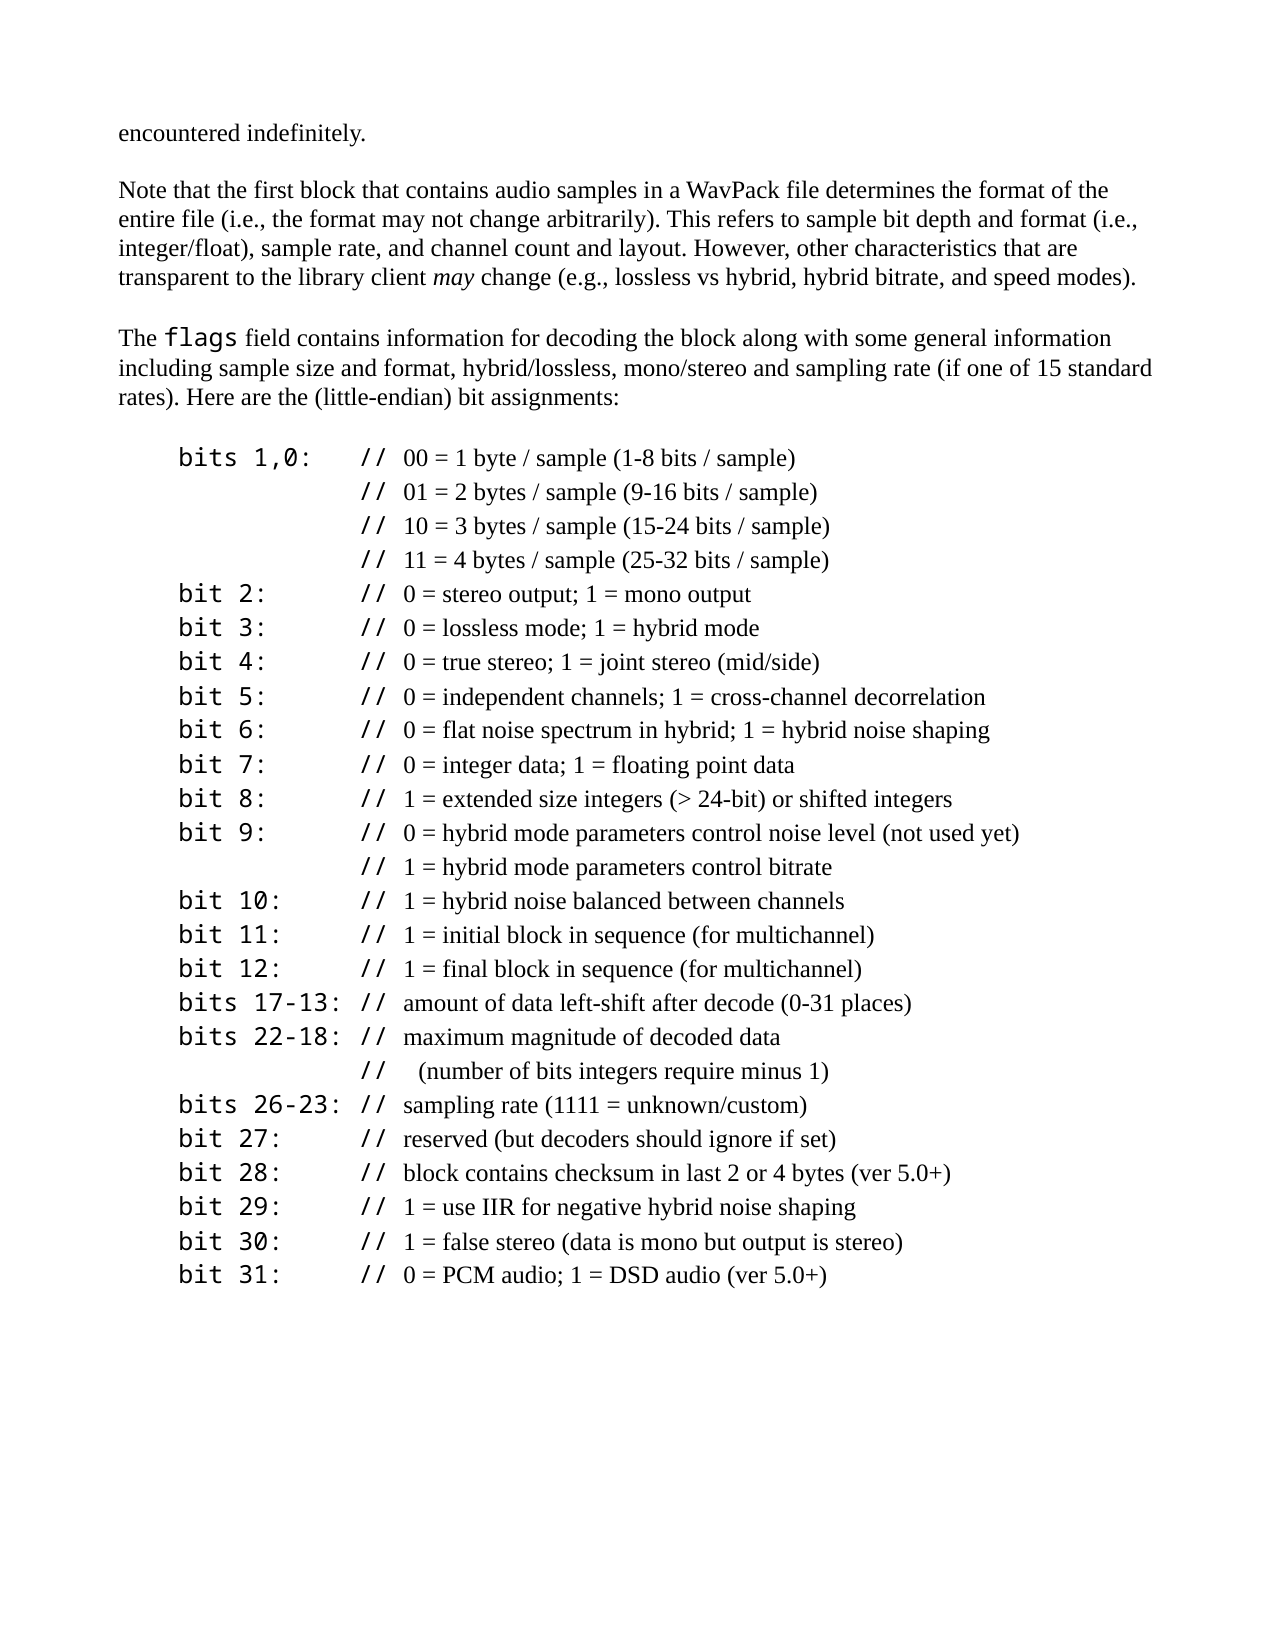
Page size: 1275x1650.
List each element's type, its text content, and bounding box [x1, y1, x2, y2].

text bits 22-18: // maximum magnitude of decoded data [118, 1019, 1157, 1053]
text bit 9: // 0 = hybrid mode parameters control noise level (not used yet) [118, 814, 1157, 848]
text bit 11: // 1 = initial block in sequence (for multichannel) [118, 917, 1157, 951]
text bits 1,0: // 00 = 1 byte / sample (1-8 bits / sample) [118, 440, 1157, 474]
text bit 3: // 0 = lossless mode; 1 = hybrid mode [118, 610, 1157, 644]
text bit 8: // 1 = extended size integers (> 24-bit) or shifted integers [118, 780, 1157, 814]
text bit 12: // 1 = final block in sequence (for multichannel) [118, 951, 1157, 985]
text bit 27: // reserved (but decoders should ignore if set) [118, 1121, 1157, 1155]
text bit 6: // 0 = flat noise spectrum in hybrid; 1 = hybrid noise shaping [118, 712, 1157, 746]
text bits 26-23: // sampling rate (1111 = unknown/custom) [118, 1087, 1157, 1121]
text Note that the first block that contains audio samples in a WavPack file determines the format of the entire file (i.e., the format may not change arbitrarily). This refers to sample bit depth and format (i.e., integer/float), sample rate, and channel count and layout. However, other characteristics that are transparent to the library client may change (e.g., lossless vs hybrid, hybrid bitrate, and speed modes). [118, 176, 1157, 291]
text // 11 = 4 bytes / sample (25-32 bits / sample) [118, 542, 1157, 576]
text bit 28: // block contains checksum in last 2 or 4 bytes (ver 5.0+) [118, 1155, 1157, 1189]
text // 1 = hybrid mode parameters control bitrate [118, 848, 1157, 882]
text // (number of bits integers require minus 1) [118, 1053, 1157, 1087]
text bit 5: // 0 = independent channels; 1 = cross-channel decorrelation [118, 678, 1157, 712]
text bits 17-13: // amount of data left-shift after decode (0-31 places) [118, 985, 1157, 1019]
text // 01 = 2 bytes / sample (9-16 bits / sample) [118, 474, 1157, 508]
text bit 7: // 0 = integer data; 1 = floating point data [118, 746, 1157, 780]
text bit 31: // 0 = PCM audio; 1 = DSD audio (ver 5.0+) [118, 1257, 1157, 1291]
text encountered indefinitely. [118, 118, 1157, 147]
text bit 30: // 1 = false stereo (data is mono but output is stereo) [118, 1223, 1157, 1257]
text // 10 = 3 bytes / sample (15-24 bits / sample) [118, 508, 1157, 542]
text bit 4: // 0 = true stereo; 1 = joint stereo (mid/side) [118, 644, 1157, 678]
text bit 29: // 1 = use IIR for negative hybrid noise shaping [118, 1189, 1157, 1223]
text bit 2: // 0 = stereo output; 1 = mono output [118, 576, 1157, 610]
text bit 10: // 1 = hybrid noise balanced between channels [118, 882, 1157, 917]
text The flags field contains information for decoding the block along with some general information including sample size and format, hybrid/lossless, mono/stereo and sampling rate (if one of 15 standard rates). Here are the (little-endian) bit assignments: [118, 319, 1157, 411]
